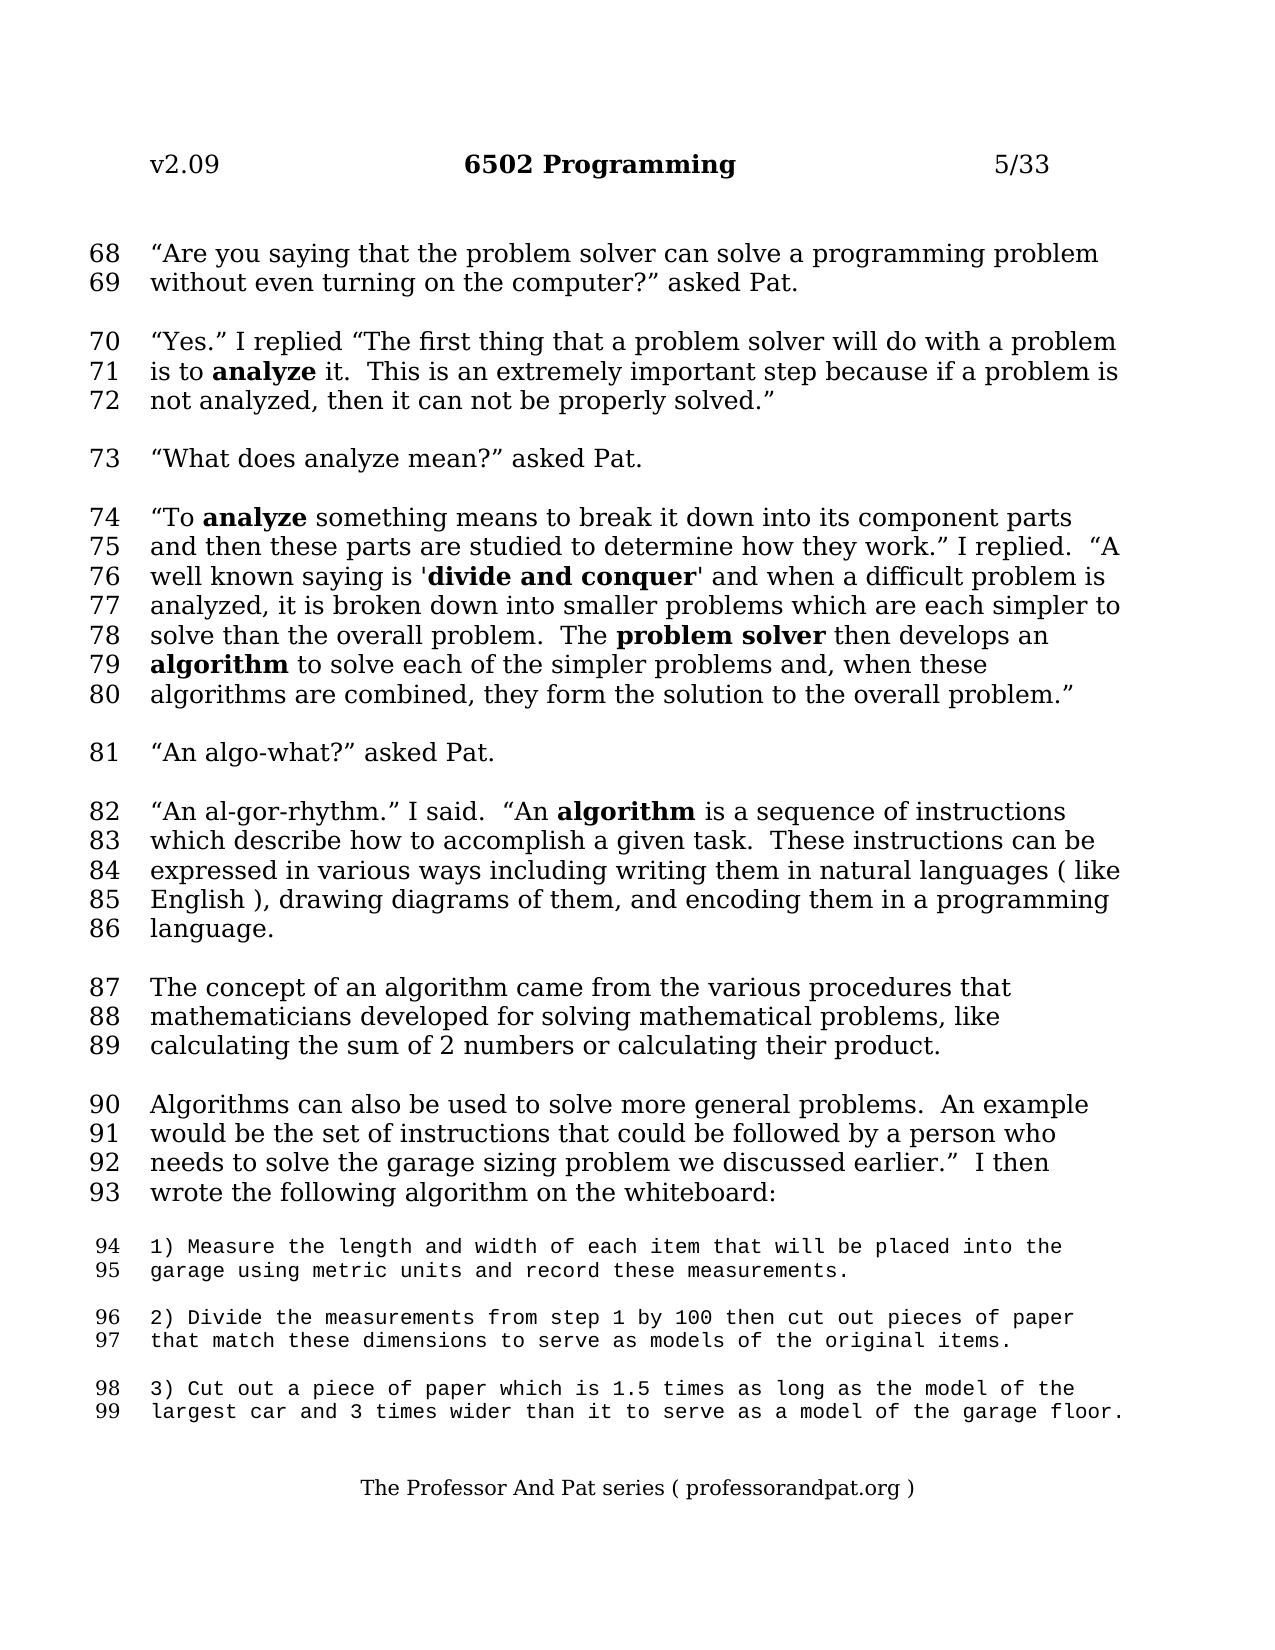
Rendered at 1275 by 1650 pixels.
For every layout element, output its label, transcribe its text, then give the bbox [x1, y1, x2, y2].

text “What does analyze mean?” asked Pat. [150, 444, 1125, 474]
text “Are you saying that the problem solver can solve a programming problem without even turning on the computer?” asked Pat. [150, 239, 1125, 298]
text “An al-gor-rhythm.” I said. “An algorithm is a sequence of instructions which describe how to accomplish a given task. These instructions can be expressed in various ways including writing them in natural languages ( like English ), drawing diagrams of them, and encoding them in a programming language. [150, 797, 1125, 944]
text “Yes.” I replied “The first thing that a problem solver will do with a problem is to analyze it. This is an extremely important step because if a problem is not analyzed, then it can not be properly solved.” [150, 327, 1125, 415]
text “To analyze something means to break it down into its component parts and then these parts are studied to determine how they work.” I replied. “A well known saying is 'divide and conquer' and when a difficult problem is analyzed, it is broken down into smaller problems which are each simpler to solve than the overall problem. The problem solver then develops an algorithm to solve each of the simpler problems and, when these algorithms are combined, they form the solution to the overall problem.” [150, 503, 1125, 709]
text Algorithms can also be used to solve more general problems. An example would be the set of instructions that could be followed by a person who needs to solve the garage sizing problem we discussed earlier.” I then wrote the following algorithm on the whiteboard: [150, 1090, 1125, 1207]
text The concept of an algorithm came from the various procedures that mathematicians developed for solving mathematical problems, like calculating the sum of 2 numbers or calculating their product. [150, 973, 1125, 1061]
text 3) Cut out a piece of paper which is 1.5 times as long as the model of the largest car and 3 times wider than it to serve as a model of the garage floor. [150, 1378, 1125, 1425]
text 1) Measure the length and width of each item that will be placed into the garage using metric units and record these measurements. [150, 1236, 1125, 1283]
text 2) Divide the measurements from step 1 by 100 then cut out pieces of paper that match these dimensions to serve as models of the original items. [150, 1307, 1125, 1354]
text “An algo-what?” asked Pat. [150, 738, 1125, 768]
